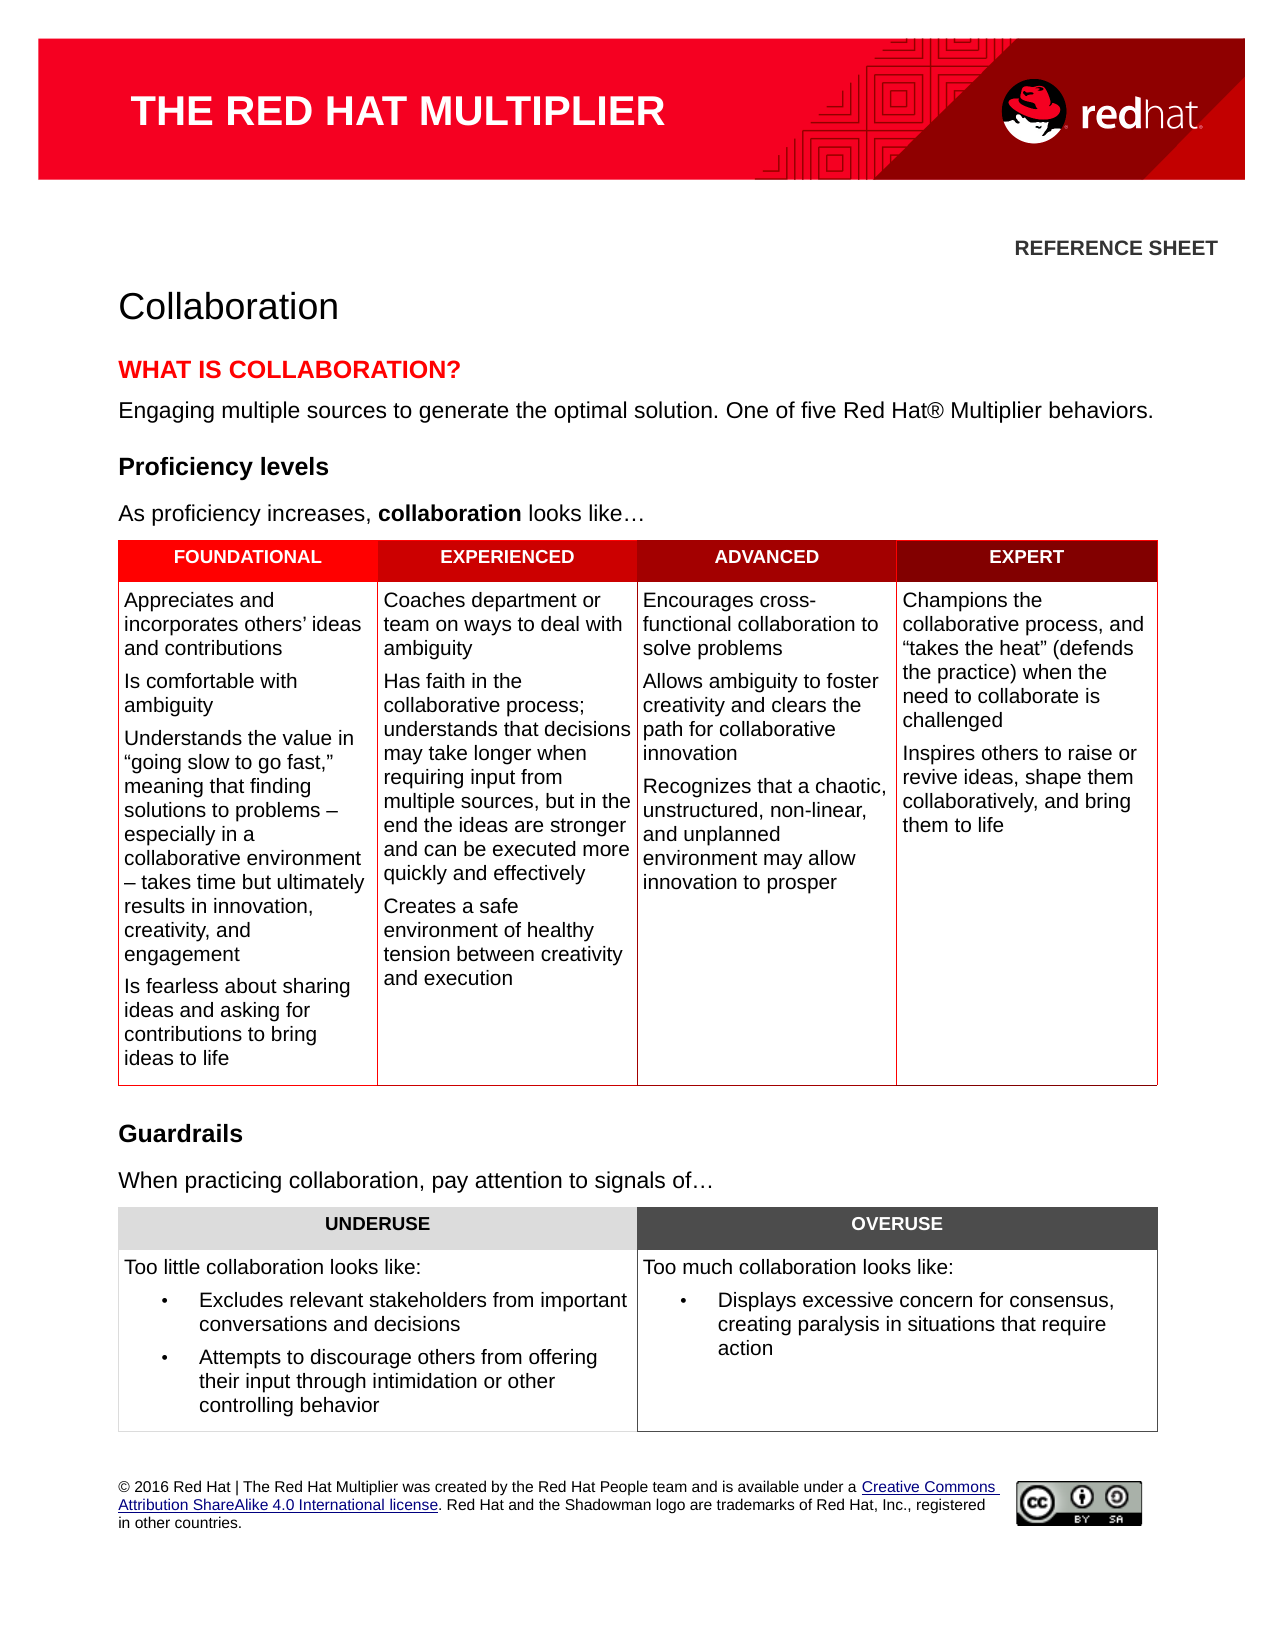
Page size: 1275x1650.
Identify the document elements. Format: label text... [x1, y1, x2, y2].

table_header OVERUSE [638, 1208, 1157, 1249]
text Guardrails [118, 1119, 1157, 1148]
table_header ADVANCED [638, 541, 896, 582]
text When practicing collaboration, pay attention to signals of… [118, 1167, 1157, 1193]
table_cell Champions the collaborative process, and “takes the heat” (defends the practice) when the need to collaborate is challenged Inspires others to raise or revive ideas, shape them collaboratively, and bring them to life [897, 583, 1157, 1085]
table_cell Too little collaboration looks like: Excludes relevant stakeholders from important conversations and decisions Attempts to discourage others from offering their input through intimidation or other controlling behavior [119, 1250, 637, 1431]
picture [1016, 1481, 1143, 1526]
table_cell Coaches department or team on ways to deal with ambiguity Has faith in the collaborative process; understands that decisions may take longer when requiring input from multiple sources, but in the end the ideas are stronger and can be executed more quickly and effectively Creates a safe environment of healthy tension between creativity and execution [378, 583, 637, 1085]
table_cell Too much collaboration looks like: Displays excessive concern for consensus, creating paralysis in situations that require action [638, 1250, 1157, 1431]
text What is Collaboration? [118, 355, 1157, 384]
text Proficiency levels [118, 452, 1157, 481]
picture [0, 0, 1275, 218]
table_header EXPERT [897, 541, 1157, 582]
title Collaboration [118, 218, 1157, 328]
text Engaging multiple sources to generate the optimal solution. One of five Red Hat® Multiplier behaviors. [118, 397, 1157, 424]
table_header UNDERUSE [119, 1208, 637, 1249]
table_header FOUNDATIONAL [119, 541, 377, 582]
table_cell Encourages cross-functional collaboration to solve problems Allows ambiguity to foster creativity and clears the path for collaborative innovation Recognizes that a chaotic, unstructured, non-linear, and unplanned environment may allow innovation to prosper [638, 583, 896, 1085]
table_header EXPERIENCED [378, 541, 637, 582]
table_cell Appreciates and incorporates others’ ideas and contributions Is comfortable with ambiguity Understands the value in “going slow to go fast,” meaning that finding solutions to problems –especially in a collaborative environment – takes time but ultimately results in innovation, creativity, and engagement Is fearless about sharing ideas and asking for contributions to bring ideas to life [119, 583, 377, 1085]
text As proficiency increases, collaboration looks like… [118, 500, 1157, 527]
